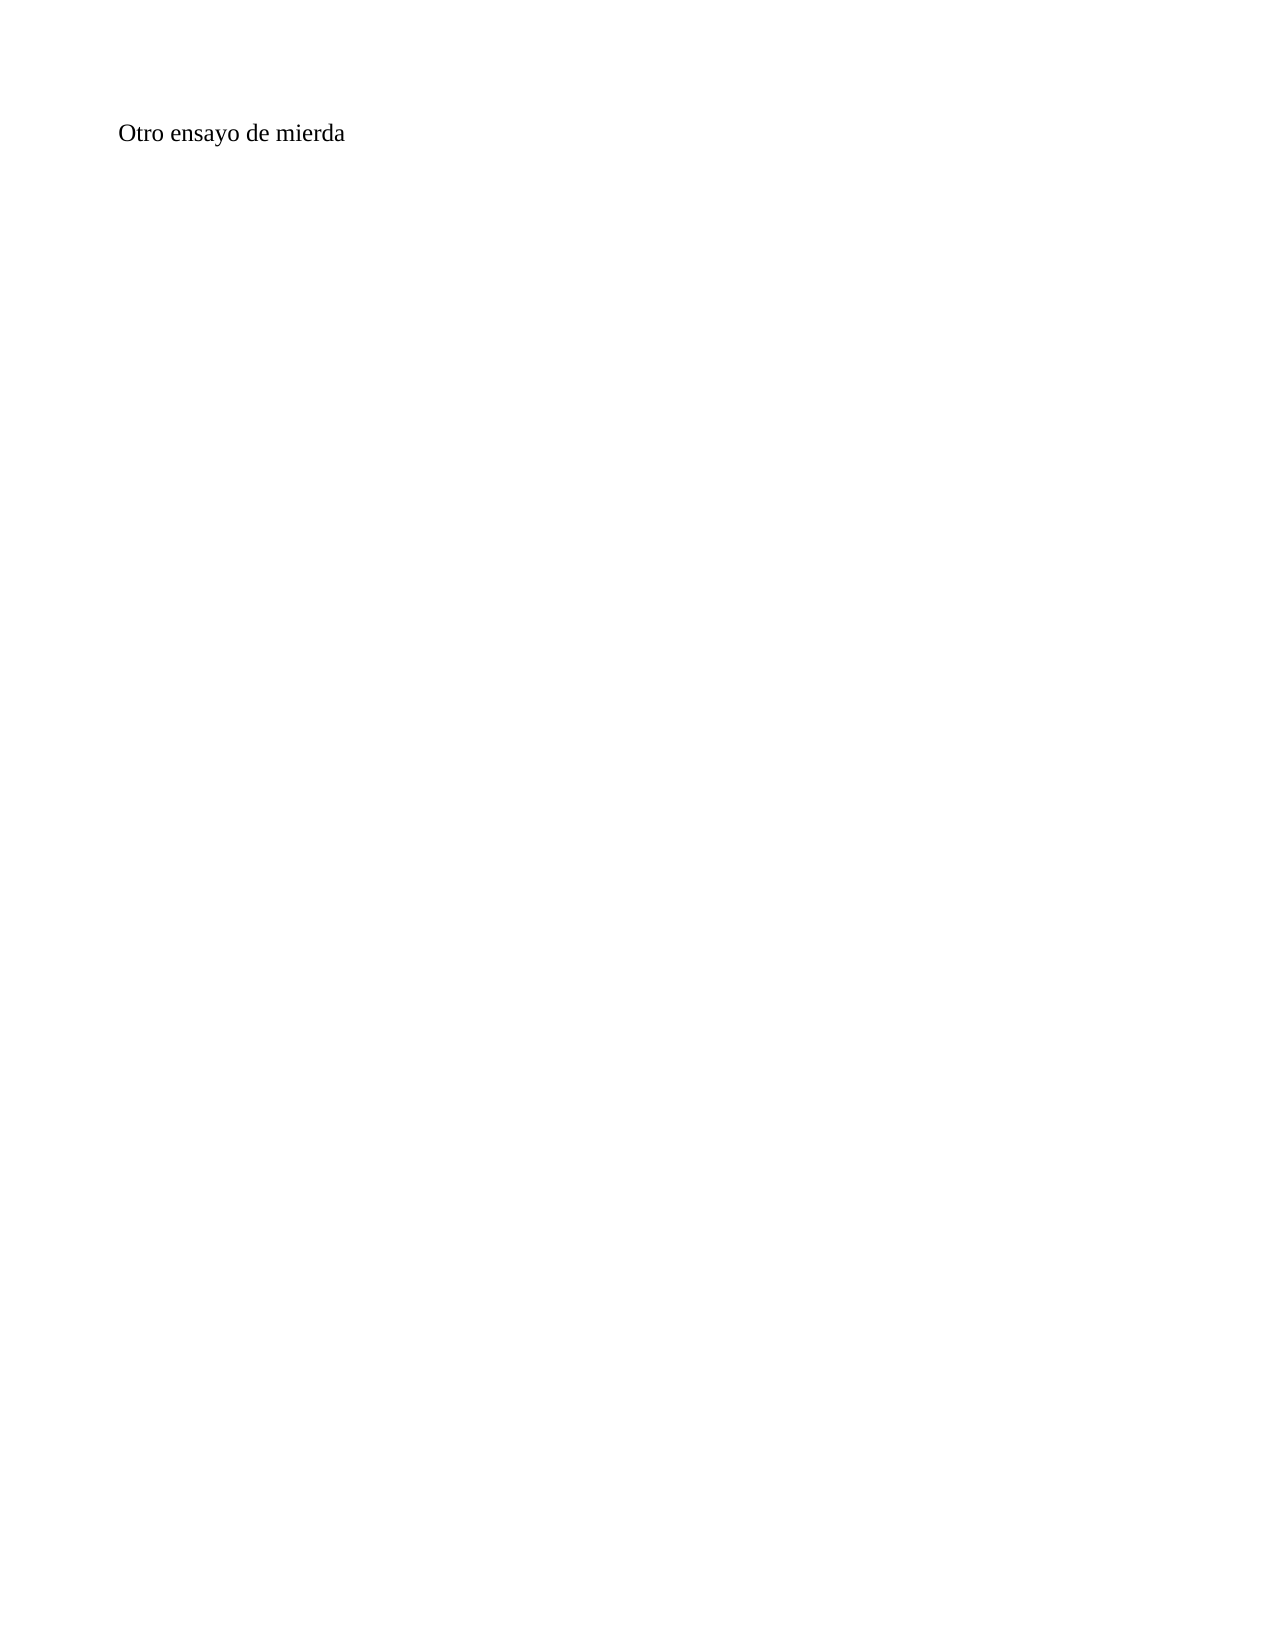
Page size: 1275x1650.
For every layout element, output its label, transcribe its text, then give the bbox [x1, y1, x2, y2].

text Otro ensayo de mierda [118, 118, 1157, 147]
